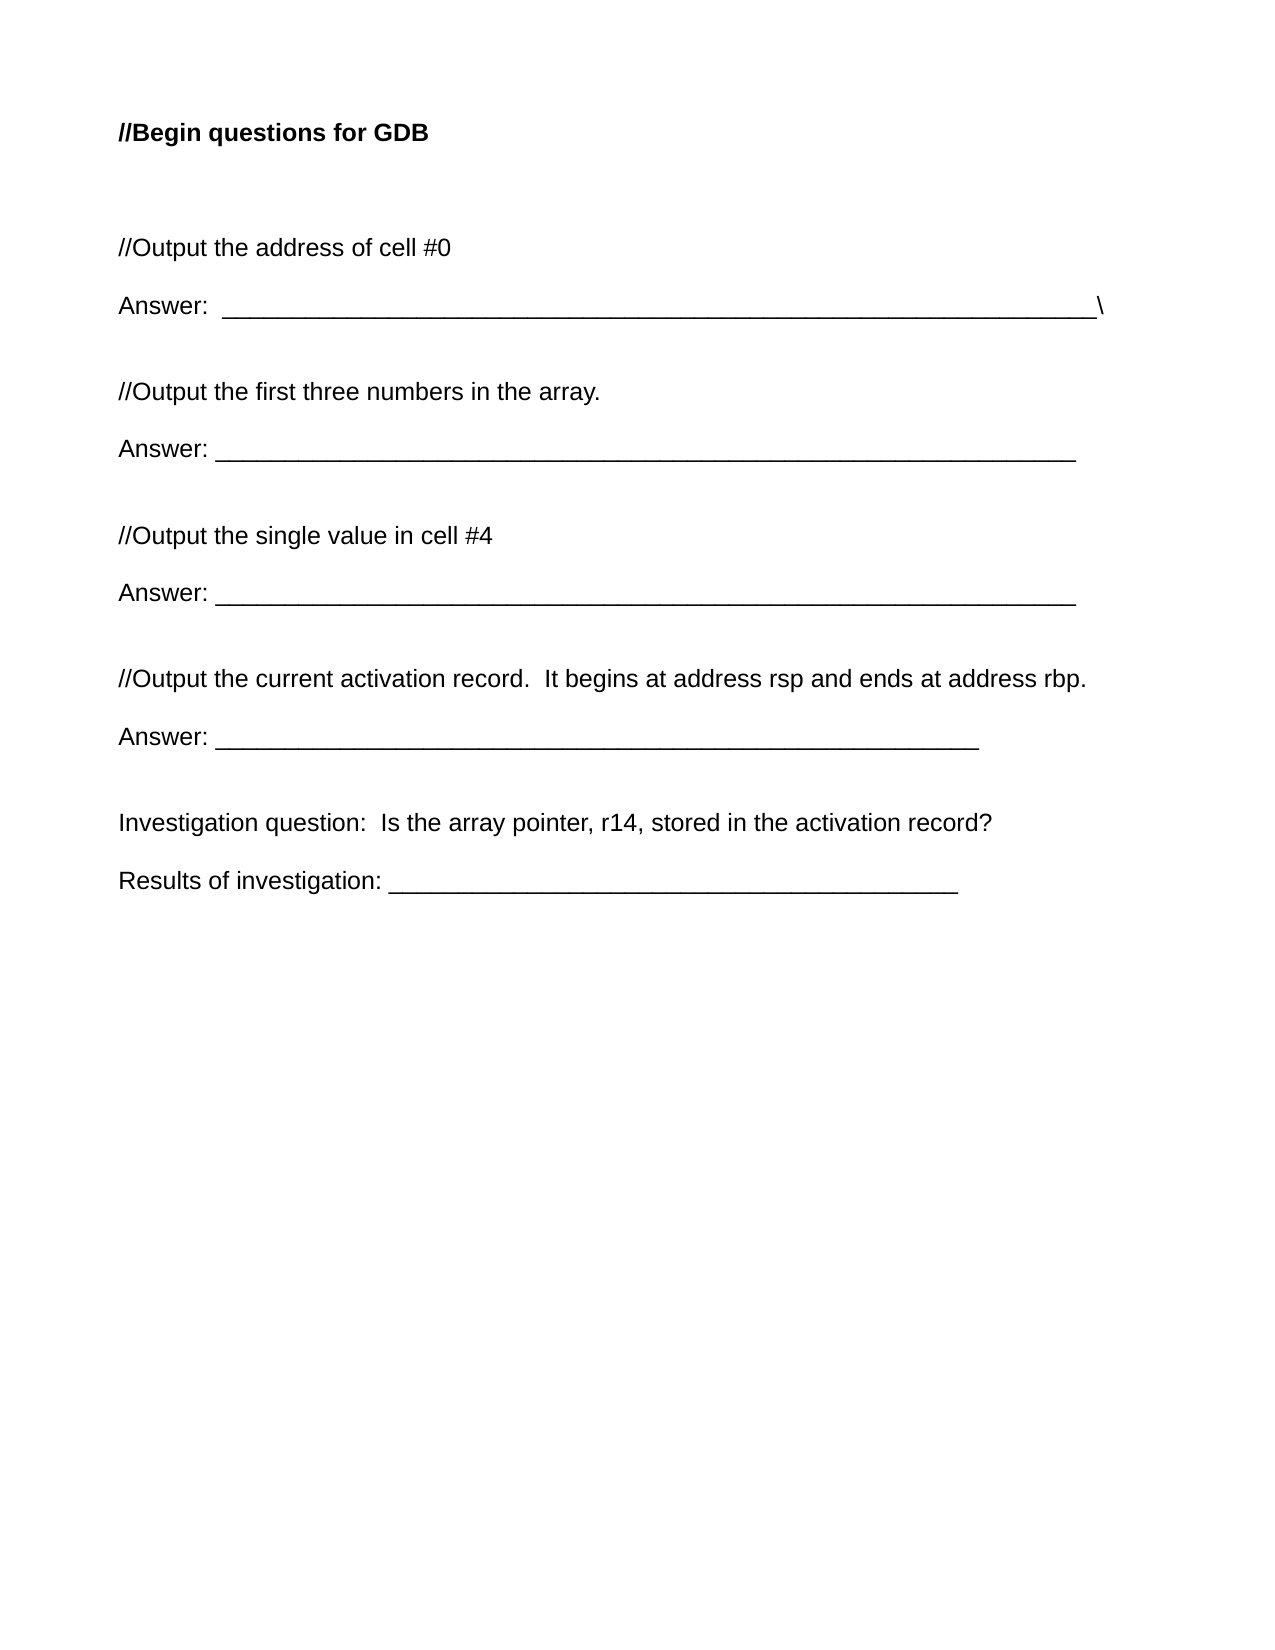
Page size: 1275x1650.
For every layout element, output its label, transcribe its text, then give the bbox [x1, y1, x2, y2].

text Answer: ______________________________________________________________ [118, 434, 1157, 463]
text Answer: _______________________________________________________ [118, 722, 1157, 751]
text Results of investigation: _________________________________________ [118, 866, 1157, 894]
text //Output the address of cell #0 [118, 233, 1157, 262]
text Investigation question: Is the array pointer, r14, stored in the activation record? [118, 808, 1157, 837]
text Answer: ______________________________________________________________ [118, 578, 1157, 607]
text Answer: _______________________________________________________________\ [118, 291, 1157, 319]
text //Output the current activation record. It begins at address rsp and ends at address rbp. [118, 664, 1157, 693]
text //Output the single value in cell #4 [118, 521, 1157, 549]
text //Begin questions for GDB [118, 118, 1157, 147]
text //Output the first three numbers in the array. [118, 377, 1157, 406]
